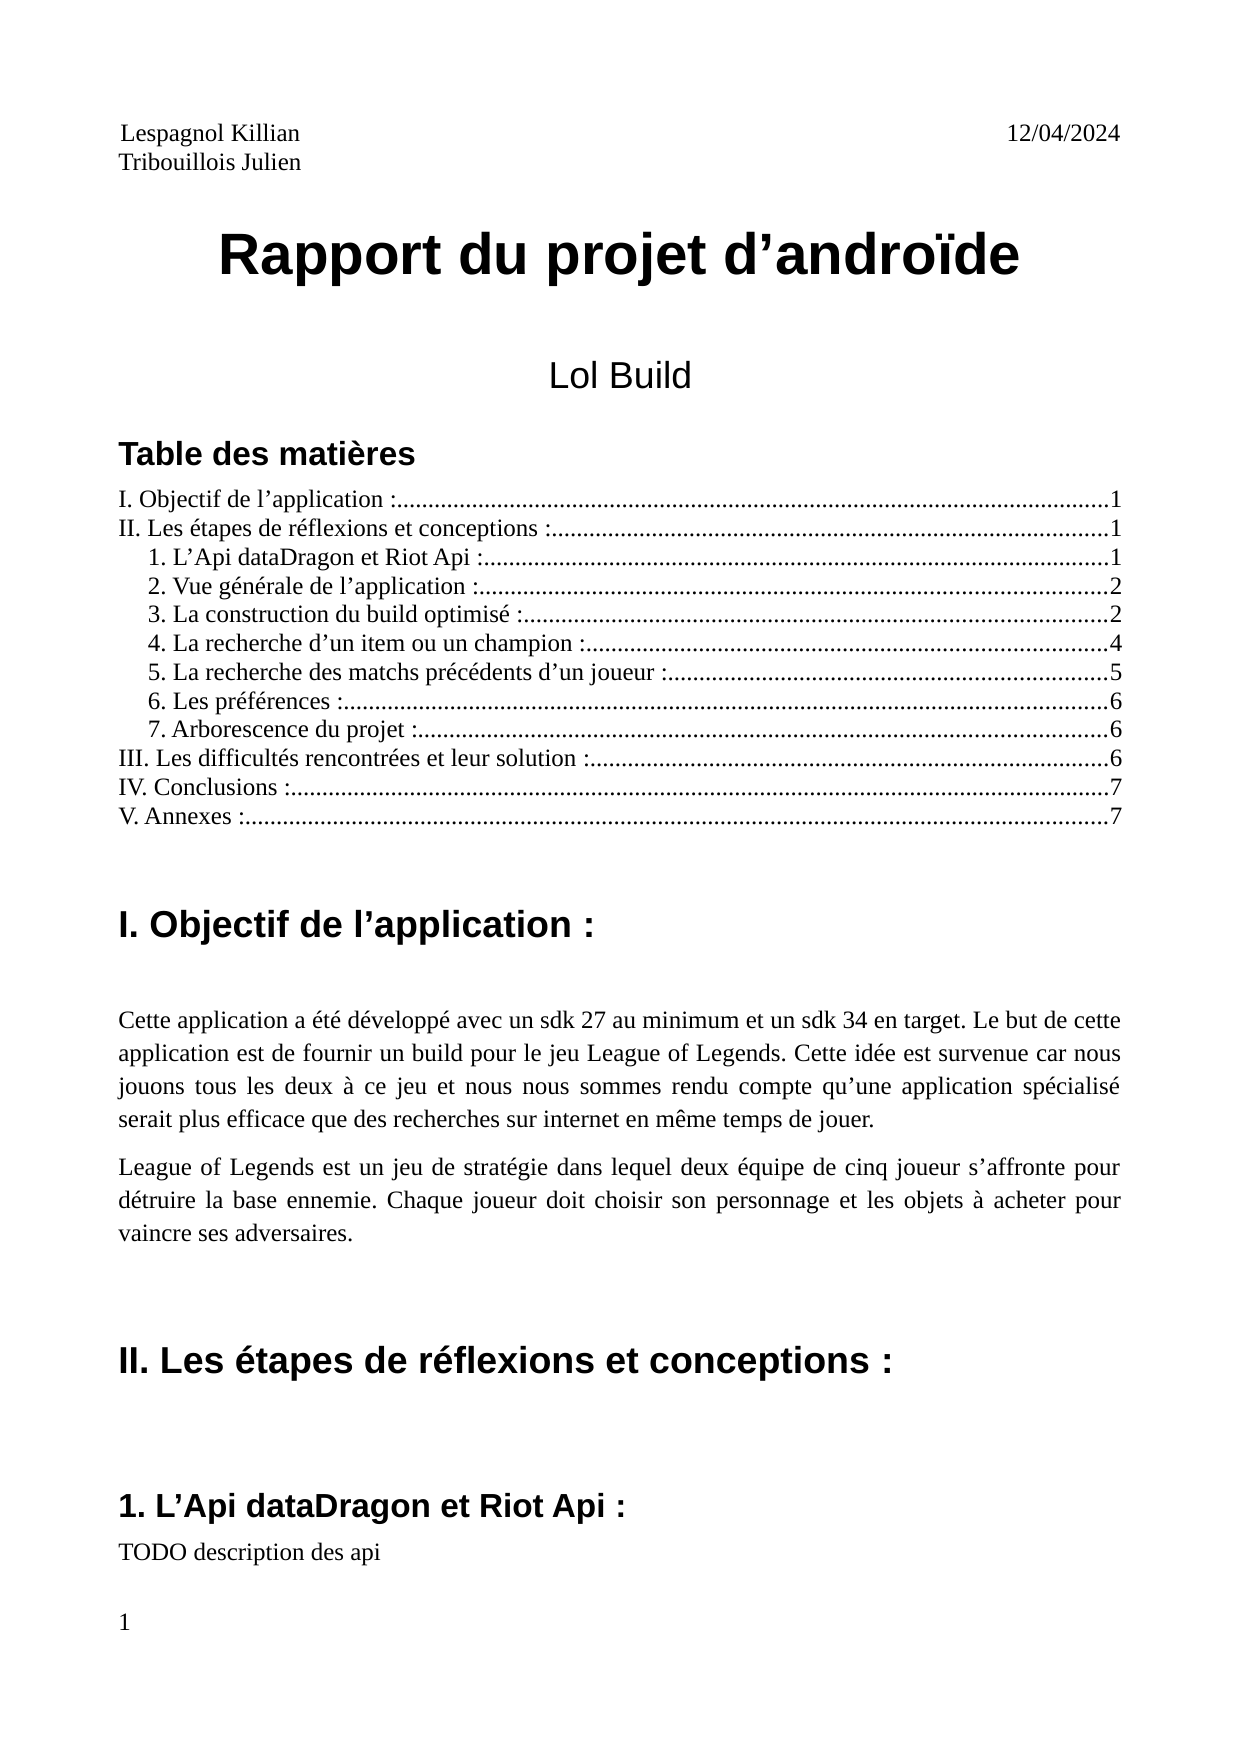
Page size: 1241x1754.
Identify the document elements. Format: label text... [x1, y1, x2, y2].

subtitle Lol Build [118, 353, 1122, 396]
text Lespagnol Killian 12/04/2024 [118, 118, 1122, 147]
text 5. La recherche des matchs précédents d’un joueur : 5 [148, 657, 1122, 686]
subtitle I. Objectif de l’application : [118, 902, 1122, 945]
text League of Legends est un jeu de stratégie dans lequel deux équipe de cinq joueur s’affronte pour détruire la base ennemie. Chaque joueur doit choisir son personnage et les objets à acheter pour vaincre ses adversaires. [118, 1152, 1122, 1247]
text 3. La construction du build optimisé : 2 [148, 599, 1122, 628]
subtitle 1. L’Api dataDragon et Riot Api : [118, 1486, 1122, 1525]
text I. Objectif de l’application : 1 [118, 484, 1122, 513]
title Rapport du projet d’androïde [118, 219, 1122, 287]
text IV. Conclusions : 7 [118, 772, 1122, 801]
subtitle II. Les étapes de réflexions et conceptions : [118, 1338, 1122, 1381]
text 4. La recherche d’un item ou un champion : 4 [148, 628, 1122, 657]
text III. Les difficultés rencontrées et leur solution : 6 [118, 743, 1122, 772]
text TODO description des api [118, 1537, 1122, 1566]
text II. Les étapes de réflexions et conceptions : 1 [118, 513, 1122, 542]
subtitle Table des matières [118, 433, 1122, 472]
text 2. Vue générale de l’application : 2 [148, 571, 1122, 599]
text 1. L’Api dataDragon et Riot Api : 1 [148, 542, 1122, 571]
text 7. Arborescence du projet : 6 [148, 714, 1122, 743]
text V. Annexes : 7 [118, 801, 1122, 829]
text Cette application a été développé avec un sdk 27 au minimum et un sdk 34 en target. Le but de cette application est de fournir un build pour le jeu League of Legends. Cette idée est survenue car nous jouons tous les deux à ce jeu et nous nous sommes rendu compte qu’une application spécialisé serait plus efficace que des recherches sur internet en même temps de jouer. [118, 1005, 1122, 1133]
text Tribouillois Julien [118, 147, 1122, 176]
text 6. Les préférences : 6 [148, 686, 1122, 714]
